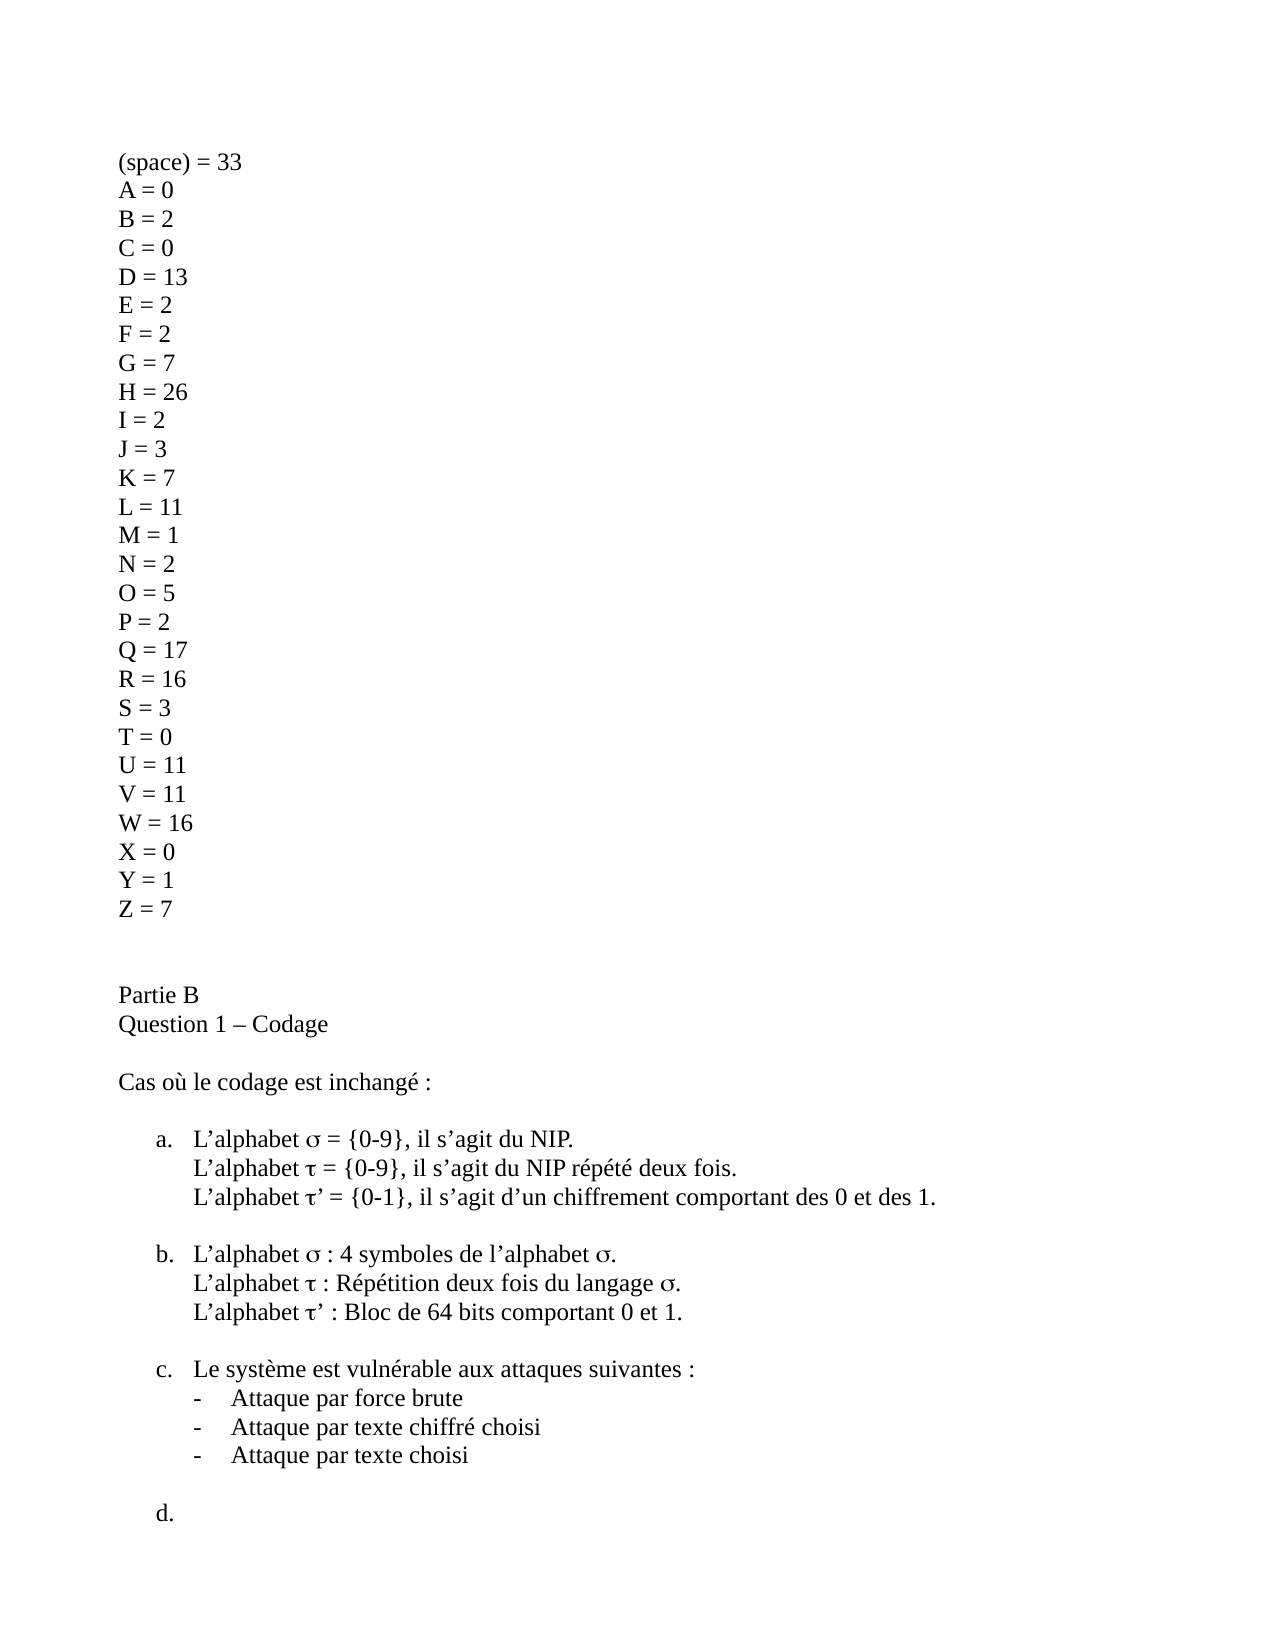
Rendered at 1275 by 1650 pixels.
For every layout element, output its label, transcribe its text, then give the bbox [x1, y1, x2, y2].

text L’alphabet ’ : Bloc de 64 bits comportant 0 et 1. [193, 1297, 1157, 1326]
text X = 0 [118, 837, 1157, 866]
text S = 3 [118, 693, 1157, 722]
text L’alphabet  : Répétition deux fois du langage . [193, 1268, 1157, 1297]
text J = 3 [118, 434, 1157, 463]
text Partie B [118, 981, 1157, 1009]
text P = 2 [118, 607, 1157, 636]
list L’alphabet  = {0-9}, il s’agit du NIP. [156, 1124, 1157, 1153]
text N = 2 [118, 549, 1157, 578]
text T = 0 [118, 722, 1157, 751]
list Attaque par force brute [193, 1383, 1157, 1412]
text U = 11 [118, 751, 1157, 779]
text (space) = 33 [118, 147, 1157, 176]
text W = 16 [118, 808, 1157, 837]
text B = 2 [118, 204, 1157, 233]
text Cas où le codage est inchangé : [118, 1067, 1157, 1096]
list L’alphabet  : 4 symboles de l’alphabet . [156, 1239, 1157, 1268]
text R = 16 [118, 664, 1157, 693]
text D = 13 [118, 262, 1157, 291]
text L’alphabet ’ = {0-1}, il s’agit d’un chiffrement comportant des 0 et des 1. [193, 1182, 1157, 1211]
text L = 11 [118, 492, 1157, 521]
list Attaque par texte chiffré choisi [193, 1412, 1157, 1441]
text Question 1 – Codage [118, 1009, 1157, 1038]
text V = 11 [118, 779, 1157, 808]
text A = 0 [118, 176, 1157, 204]
text I = 2 [118, 406, 1157, 434]
text M = 1 [118, 521, 1157, 549]
text K = 7 [118, 463, 1157, 492]
text Z = 7 [118, 894, 1157, 923]
text Q = 17 [118, 636, 1157, 664]
text E = 2 [118, 291, 1157, 319]
text L’alphabet  = {0-9}, il s’agit du NIP répété deux fois. [193, 1153, 1157, 1182]
list Attaque par texte choisi [193, 1441, 1157, 1469]
text F = 2 [118, 319, 1157, 348]
list Le système est vulnérable aux attaques suivantes : [156, 1354, 1157, 1383]
text O = 5 [118, 578, 1157, 607]
text G = 7 [118, 348, 1157, 377]
text Y = 1 [118, 866, 1157, 894]
text H = 26 [118, 377, 1157, 406]
text C = 0 [118, 233, 1157, 262]
